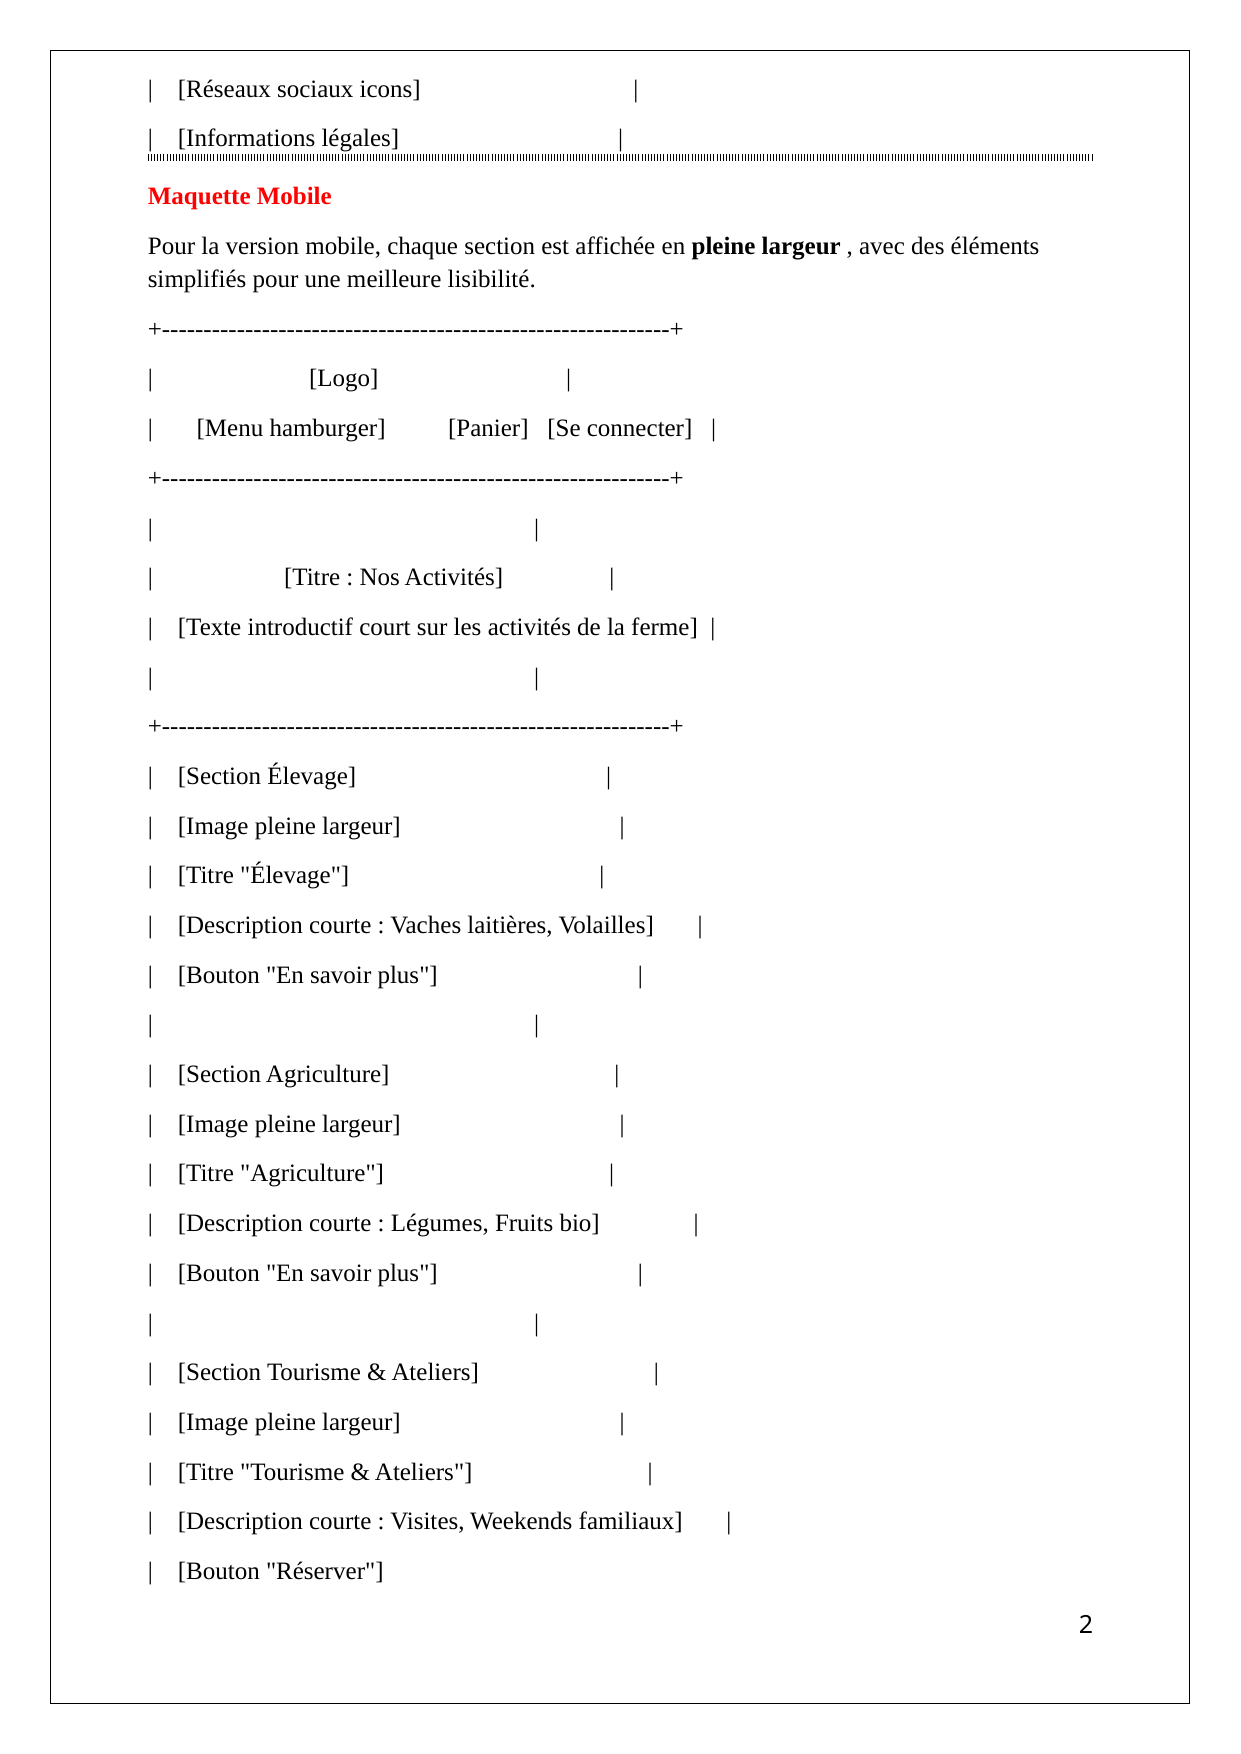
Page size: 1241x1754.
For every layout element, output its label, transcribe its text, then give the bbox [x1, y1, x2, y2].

text | | [148, 513, 1093, 541]
text | | [148, 662, 1093, 690]
text +-------------------------------------------------------------+ [148, 314, 1093, 343]
text | | [148, 1009, 1093, 1038]
text | [Section Élevage] | [148, 761, 1093, 790]
text | [Section Tourisme & Ateliers] | [148, 1357, 1093, 1386]
text | [Titre "Agriculture"] | [148, 1158, 1093, 1187]
text +-------------------------------------------------------------+ [148, 463, 1093, 492]
text | [Image pleine largeur] | [148, 1109, 1093, 1138]
text | | [148, 1308, 1093, 1336]
text | [Texte introductif court sur les activités de la ferme] | [148, 612, 1093, 641]
text | [Bouton "En savoir plus"] | [148, 960, 1093, 988]
text | [Image pleine largeur] | [148, 1407, 1093, 1436]
text | [Logo] | [148, 363, 1093, 392]
text | [Bouton "En savoir plus"] | [148, 1258, 1093, 1287]
text Maquette Mobile [148, 181, 1093, 210]
text | [Réseaux sociaux icons] | [148, 74, 1093, 102]
text | [Image pleine largeur] | [148, 811, 1093, 839]
text | [Description courte : Vaches laitières, Volailles] | [148, 910, 1093, 939]
text | [Titre "Élevage"] | [148, 860, 1093, 889]
text | [Description courte : Légumes, Fruits bio] | [148, 1208, 1093, 1237]
text | [Menu hamburger] [Panier] [Se connecter] | [148, 413, 1093, 442]
text Pour la version mobile, chaque section est affichée en pleine largeur , avec des éléments simplifiés pour une meilleure lisibilité. [148, 231, 1093, 293]
text | [Titre : Nos Activités] | [148, 562, 1093, 591]
text +-------------------------------------------------------------+ [148, 711, 1093, 740]
text | [Description courte : Visites, Weekends familiaux] | [148, 1506, 1093, 1535]
text | [Titre "Tourisme & Ateliers"] | [148, 1457, 1093, 1485]
text | [Bouton "Réserver"] [148, 1556, 1093, 1585]
text | [Informations légales] | [148, 123, 1093, 161]
text | [Section Agriculture] | [148, 1059, 1093, 1088]
